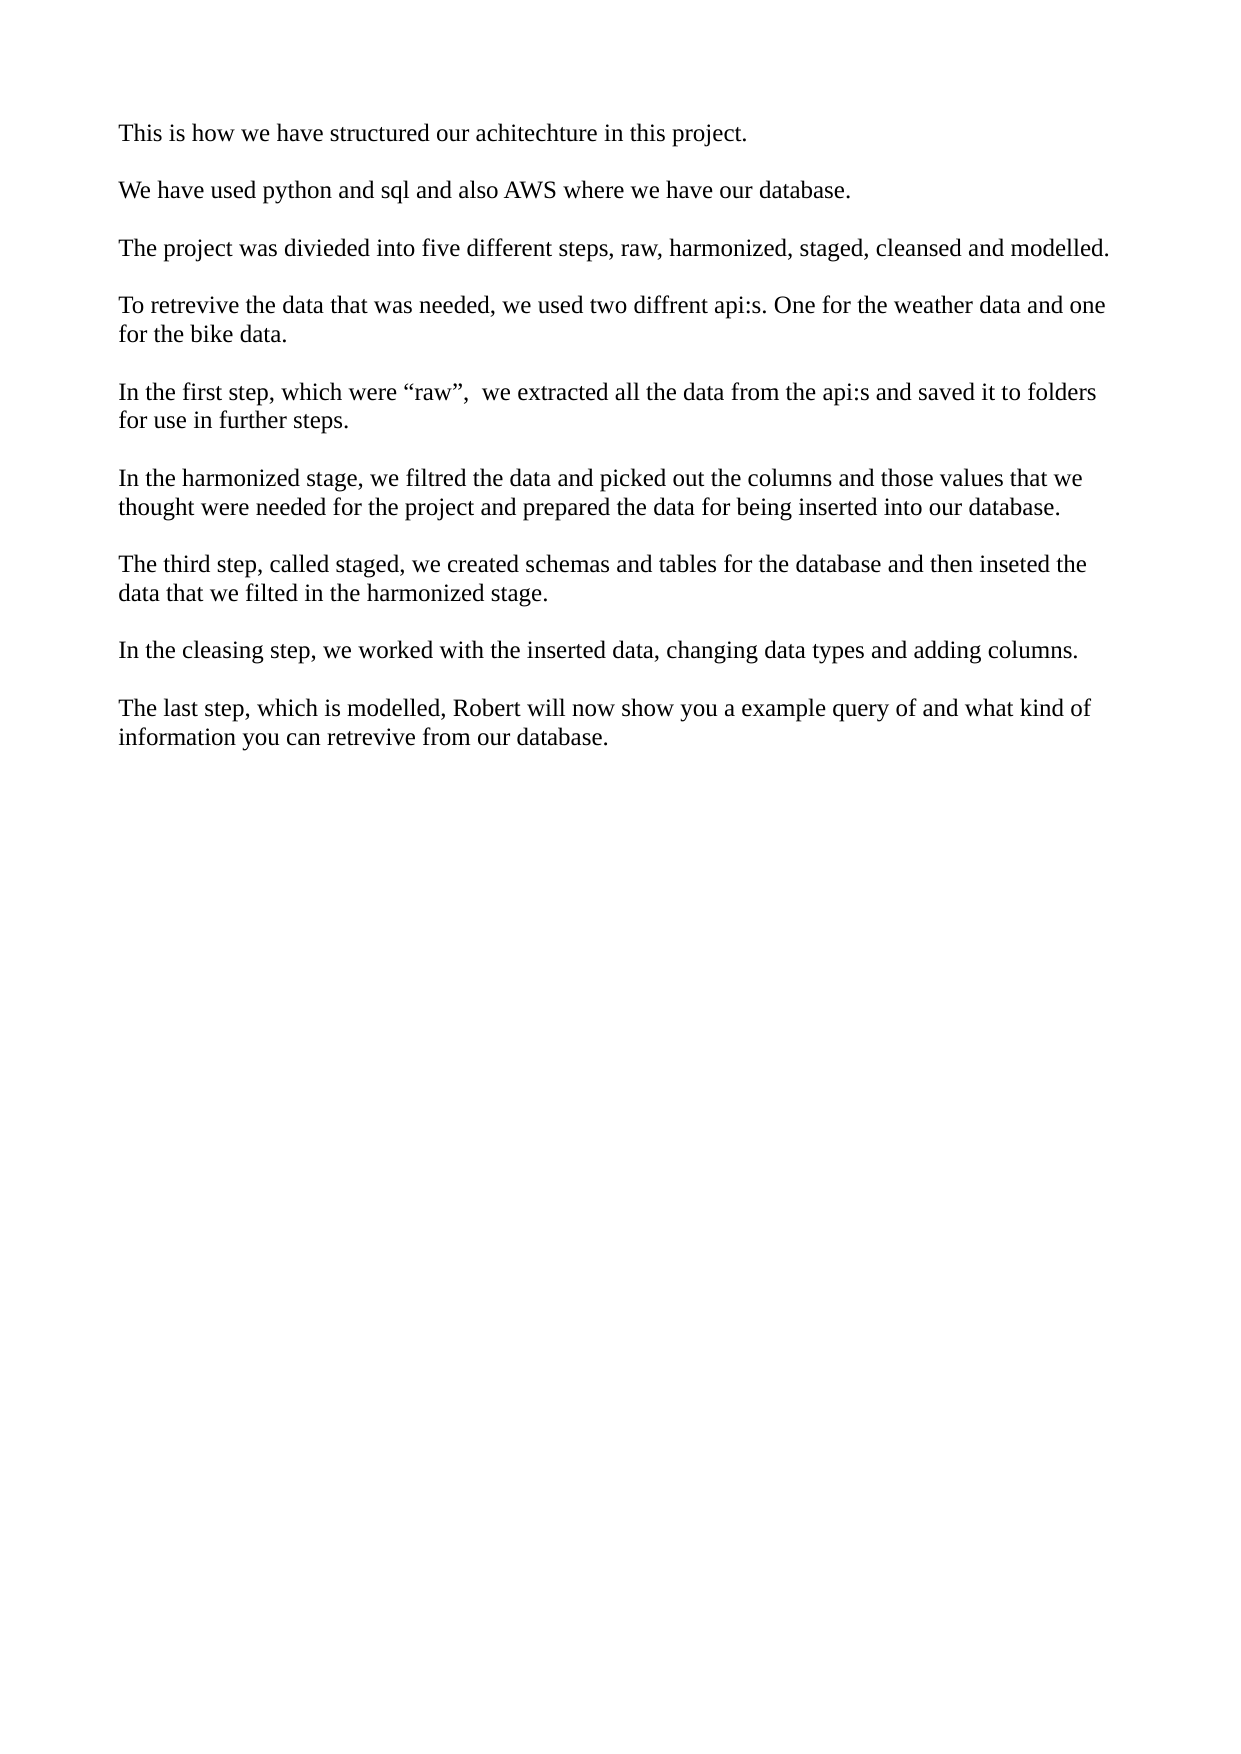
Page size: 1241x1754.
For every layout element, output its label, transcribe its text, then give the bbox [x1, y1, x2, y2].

text In the harmonized stage, we filtred the data and picked out the columns and those values that we thought were needed for the project and prepared the data for being inserted into our database. [118, 463, 1122, 521]
text This is how we have structured our achitechture in this project. [118, 118, 1122, 147]
text In the cleasing step, we worked with the inserted data, changing data types and adding columns. [118, 636, 1122, 664]
text The third step, called staged, we created schemas and tables for the database and then inseted the data that we filted in the harmonized stage. [118, 549, 1122, 607]
text In the first step, which were “raw”, we extracted all the data from the api:s and saved it to folders for use in further steps. [118, 377, 1122, 434]
text We have used python and sql and also AWS where we have our database. [118, 176, 1122, 204]
text The project was divieded into five different steps, raw, harmonized, staged, cleansed and modelled. [118, 233, 1122, 262]
text The last step, which is modelled, Robert will now show you a example query of and what kind of information you can retrevive from our database. [118, 693, 1122, 751]
text To retrevive the data that was needed, we used two diffrent api:s. One for the weather data and one for the bike data. [118, 291, 1122, 348]
